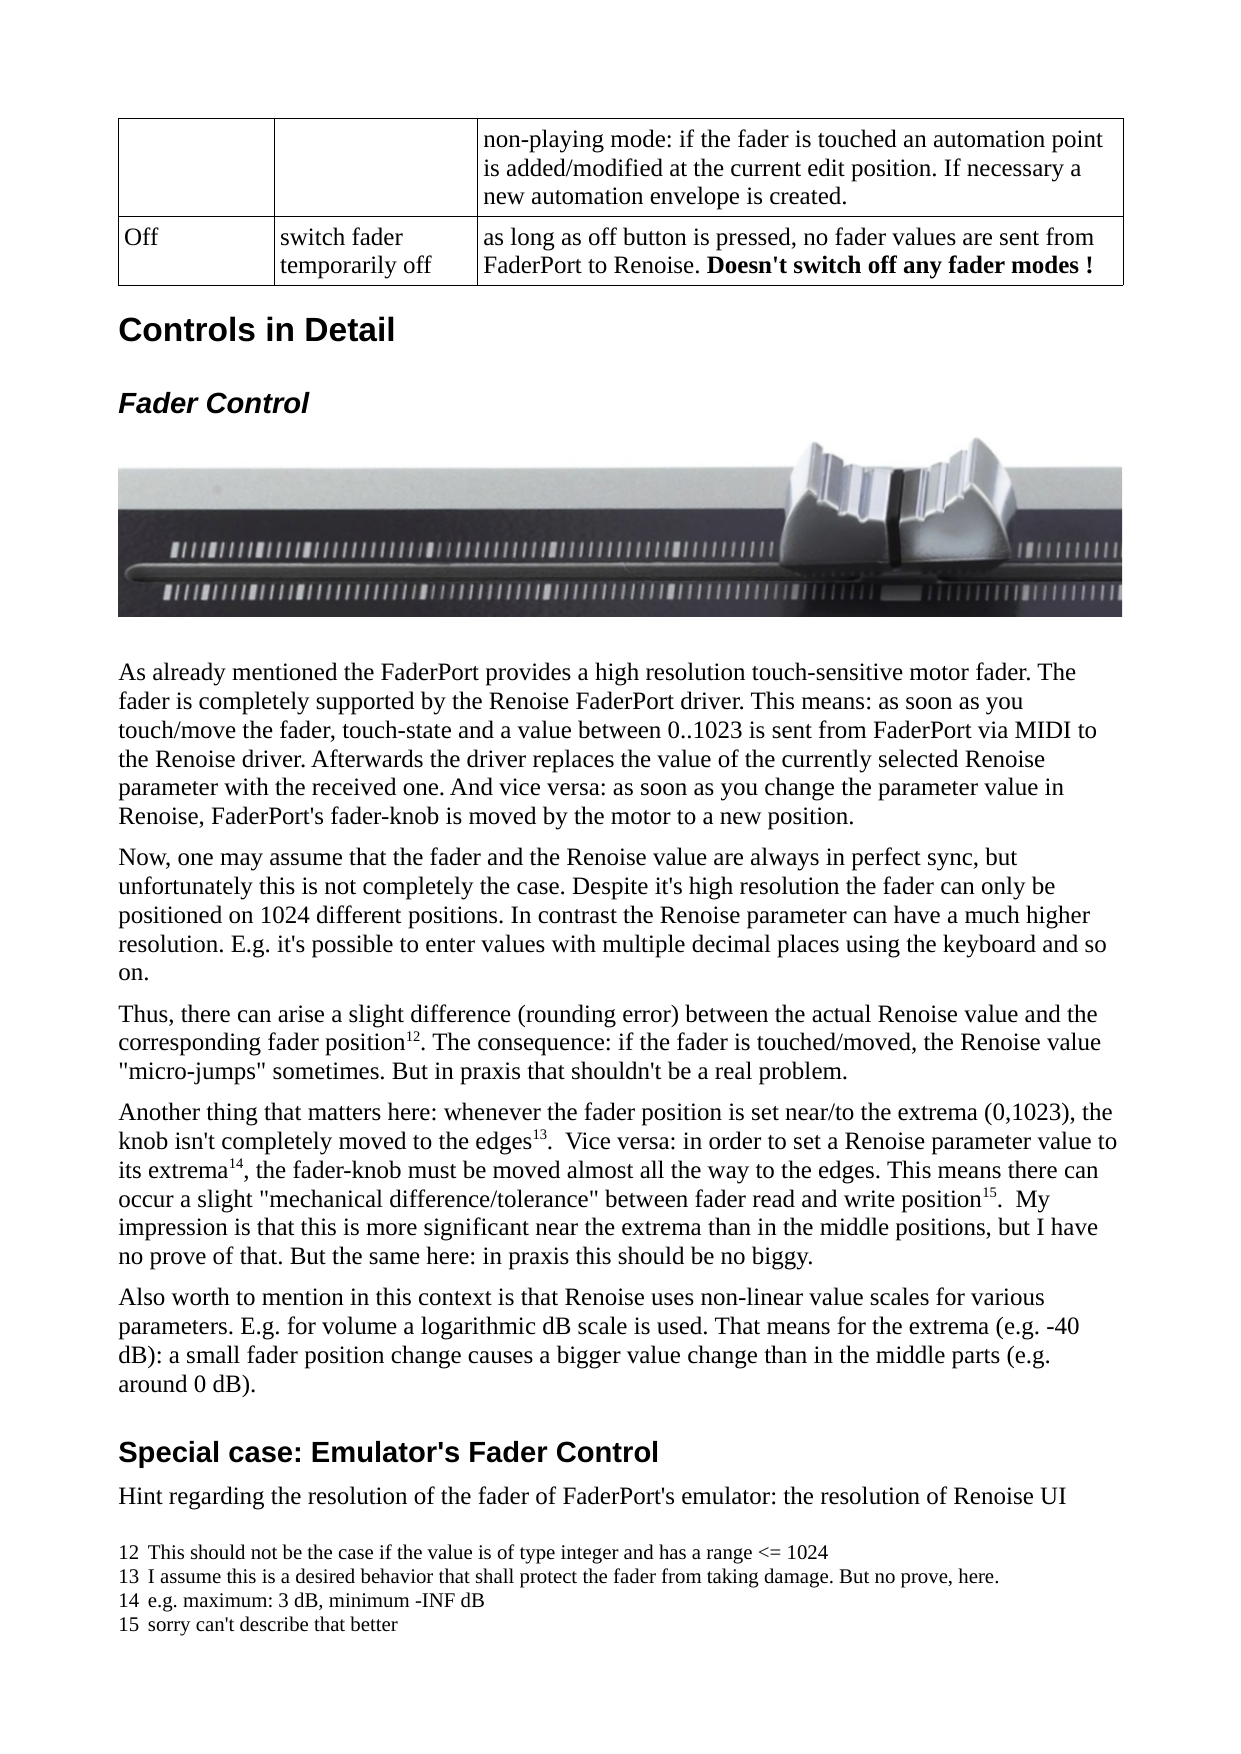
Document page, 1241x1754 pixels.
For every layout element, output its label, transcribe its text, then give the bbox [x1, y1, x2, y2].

text Hint regarding the resolution of the fader of FaderPort's emulator: the resolution of Renoise UI [118, 1481, 1122, 1510]
subtitle Special case: Emulator's Fader Control [118, 1435, 1122, 1468]
table_cell Off [119, 217, 274, 285]
text I assume this is a desired behavior that shall protect the fader from taking damage. But no prove, here. [118, 1564, 1122, 1588]
text As already mentioned the FaderPort provides a high resolution touch-sensitive motor fader. The fader is completely supported by the Renoise FaderPort driver. This means: as soon as you touch/move the fader, touch-state and a value between 0..1023 is sent from FaderPort via MIDI to the Renoise driver. Afterwards the driver replaces the value of the currently selected Renoise parameter with the received one. And vice versa: as soon as you change the parameter value in Renoise, FaderPort's fader-knob is moved by the motor to a new position. [118, 657, 1122, 830]
table_cell non-playing mode: if the fader is touched an automation point is added/modified at the current edit position. If necessary a new automation envelope is created. [478, 119, 1123, 216]
text sorry can't describe that better [118, 1612, 1122, 1636]
picture [118, 432, 1123, 617]
text e.g. maximum: 3 dB, minimum -INF dB [118, 1588, 1122, 1612]
subtitle Fader Control [118, 386, 1122, 420]
text Also worth to mention in this context is that Renoise uses non-linear value scales for various parameters. E.g. for volume a logarithmic dB scale is used. That means for the extrema (e.g. -40 dB): a small fader position change causes a bigger value change than in the middle parts (e.g. around 0 dB). [118, 1282, 1122, 1397]
text This should not be the case if the value is of type integer and has a range <= 1024 [118, 1539, 1122, 1564]
table_cell as long as off button is pressed, no fader values are sent from FaderPort to Renoise. Doesn't switch off any fader modes ! [478, 217, 1123, 285]
text Thus, there can arise a slight difference (rounding error) between the actual Renoise value and the corresponding fader position. The consequence: if the fader is touched/moved, the Renoise value "micro-jumps" sometimes. But in praxis that shouldn't be a real problem. [118, 999, 1122, 1085]
table_cell switch fader temporarily off [275, 217, 477, 285]
text Another thing that matters here: whenever the fader position is set near/to the extrema (0,1023), the knob isn't completely moved to the edges. Vice versa: in order to set a Renoise parameter value to its extrema, the fader-knob must be moved almost all the way to the edges. This means there can occur a slight "mechanical difference/tolerance" between fader read and write position. My impression is that this is more significant near the extrema than in the middle positions, but I have no prove of that. But the same here: in praxis this should be no biggy. [118, 1097, 1122, 1270]
text Now, one may assume that the fader and the Renoise value are always in perfect sync, but unfortunately this is not completely the case. Despite it's high resolution the fader can only be positioned on 1024 different positions. In contrast the Renoise parameter can have a much higher resolution. E.g. it's possible to enter values with multiple decimal places using the keyboard and so on. [118, 842, 1122, 986]
subtitle Controls in Detail [118, 310, 1122, 349]
table_cell [275, 119, 477, 216]
table_cell [119, 119, 274, 216]
